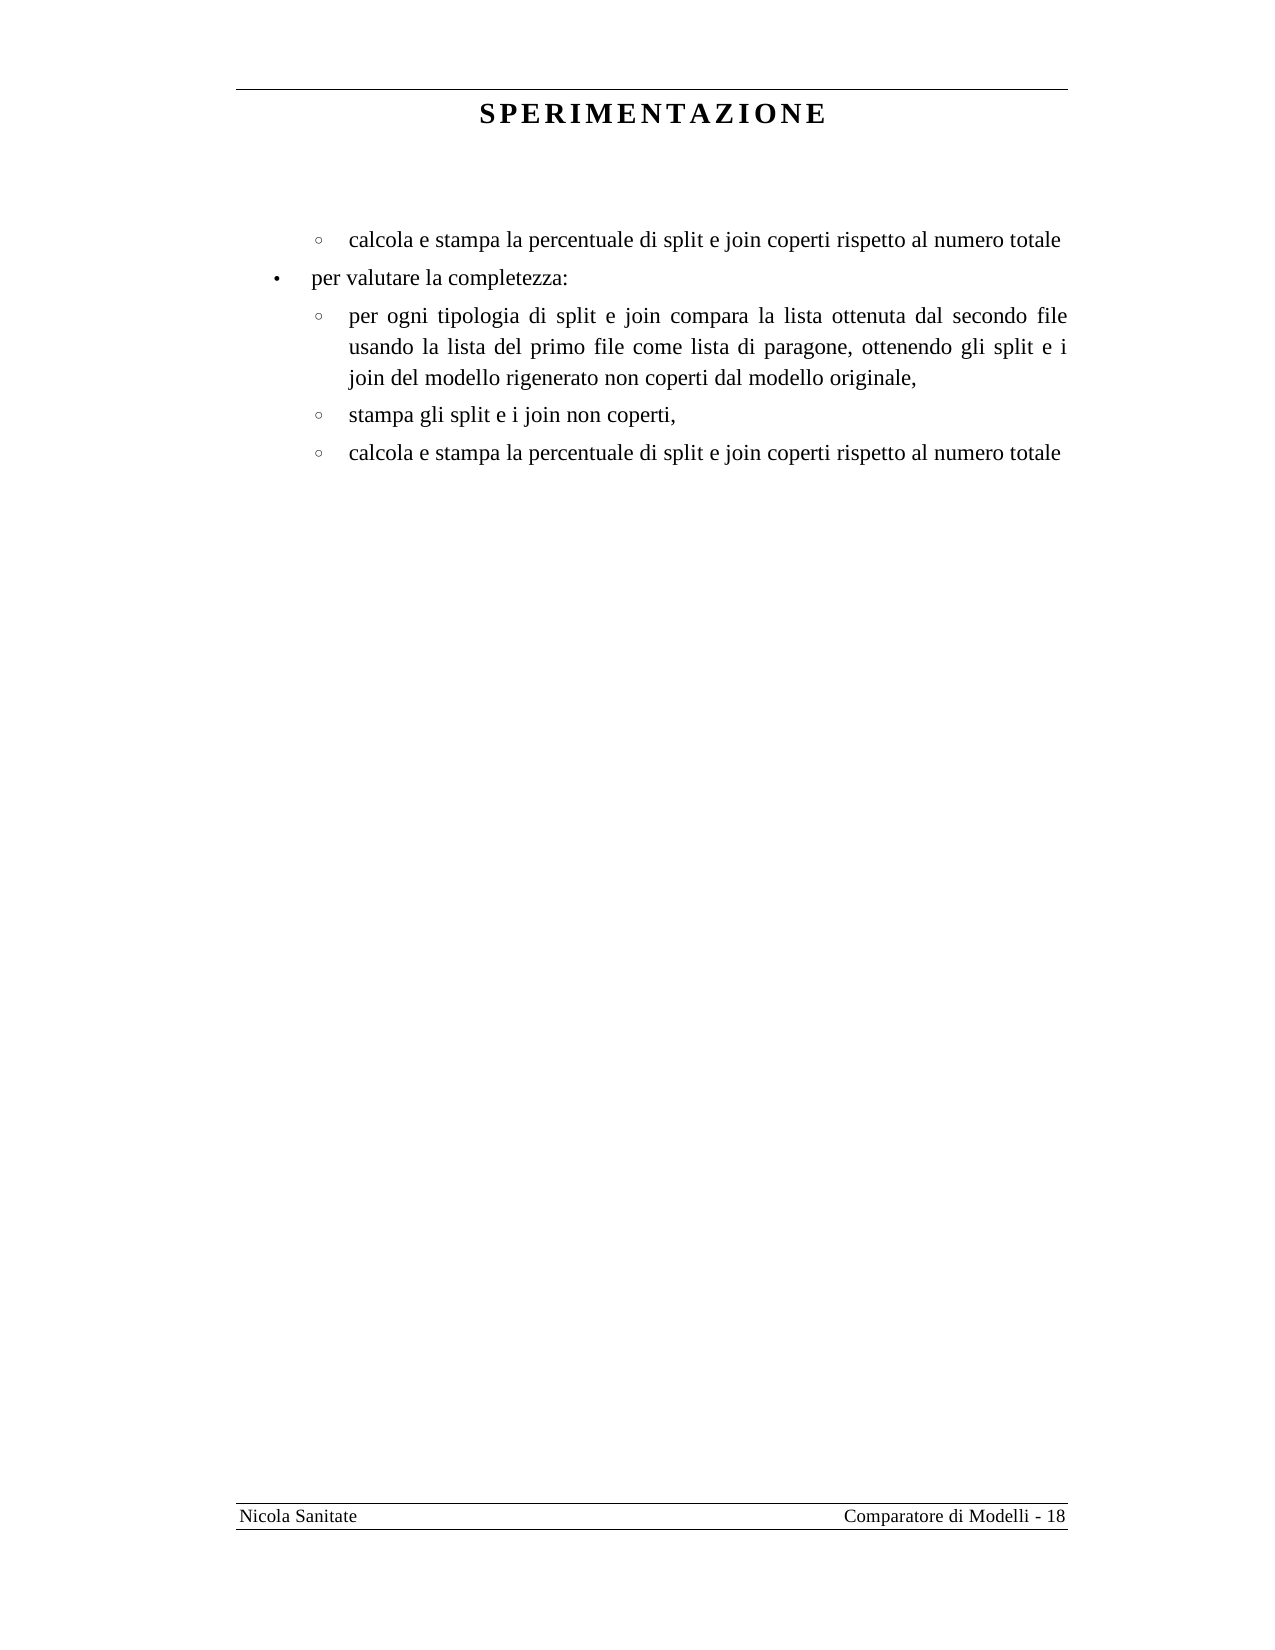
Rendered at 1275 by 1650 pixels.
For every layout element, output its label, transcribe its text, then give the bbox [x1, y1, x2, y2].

list calcola e stampa la percentuale di split e join coperti rispetto al numero totale [311, 227, 1068, 253]
list per valutare la completezza: [274, 265, 1068, 291]
list stampa gli split e i join non coperti, [311, 402, 1068, 428]
list calcola e stampa la percentuale di split e join coperti rispetto al numero totale [311, 440, 1068, 466]
list per ogni tipologia di split e join compara la lista ottenuta dal secondo file usando la lista del primo file come lista di paragone, ottenendo gli split e i join del modello rigenerato non coperti dal modello originale, [311, 303, 1068, 390]
